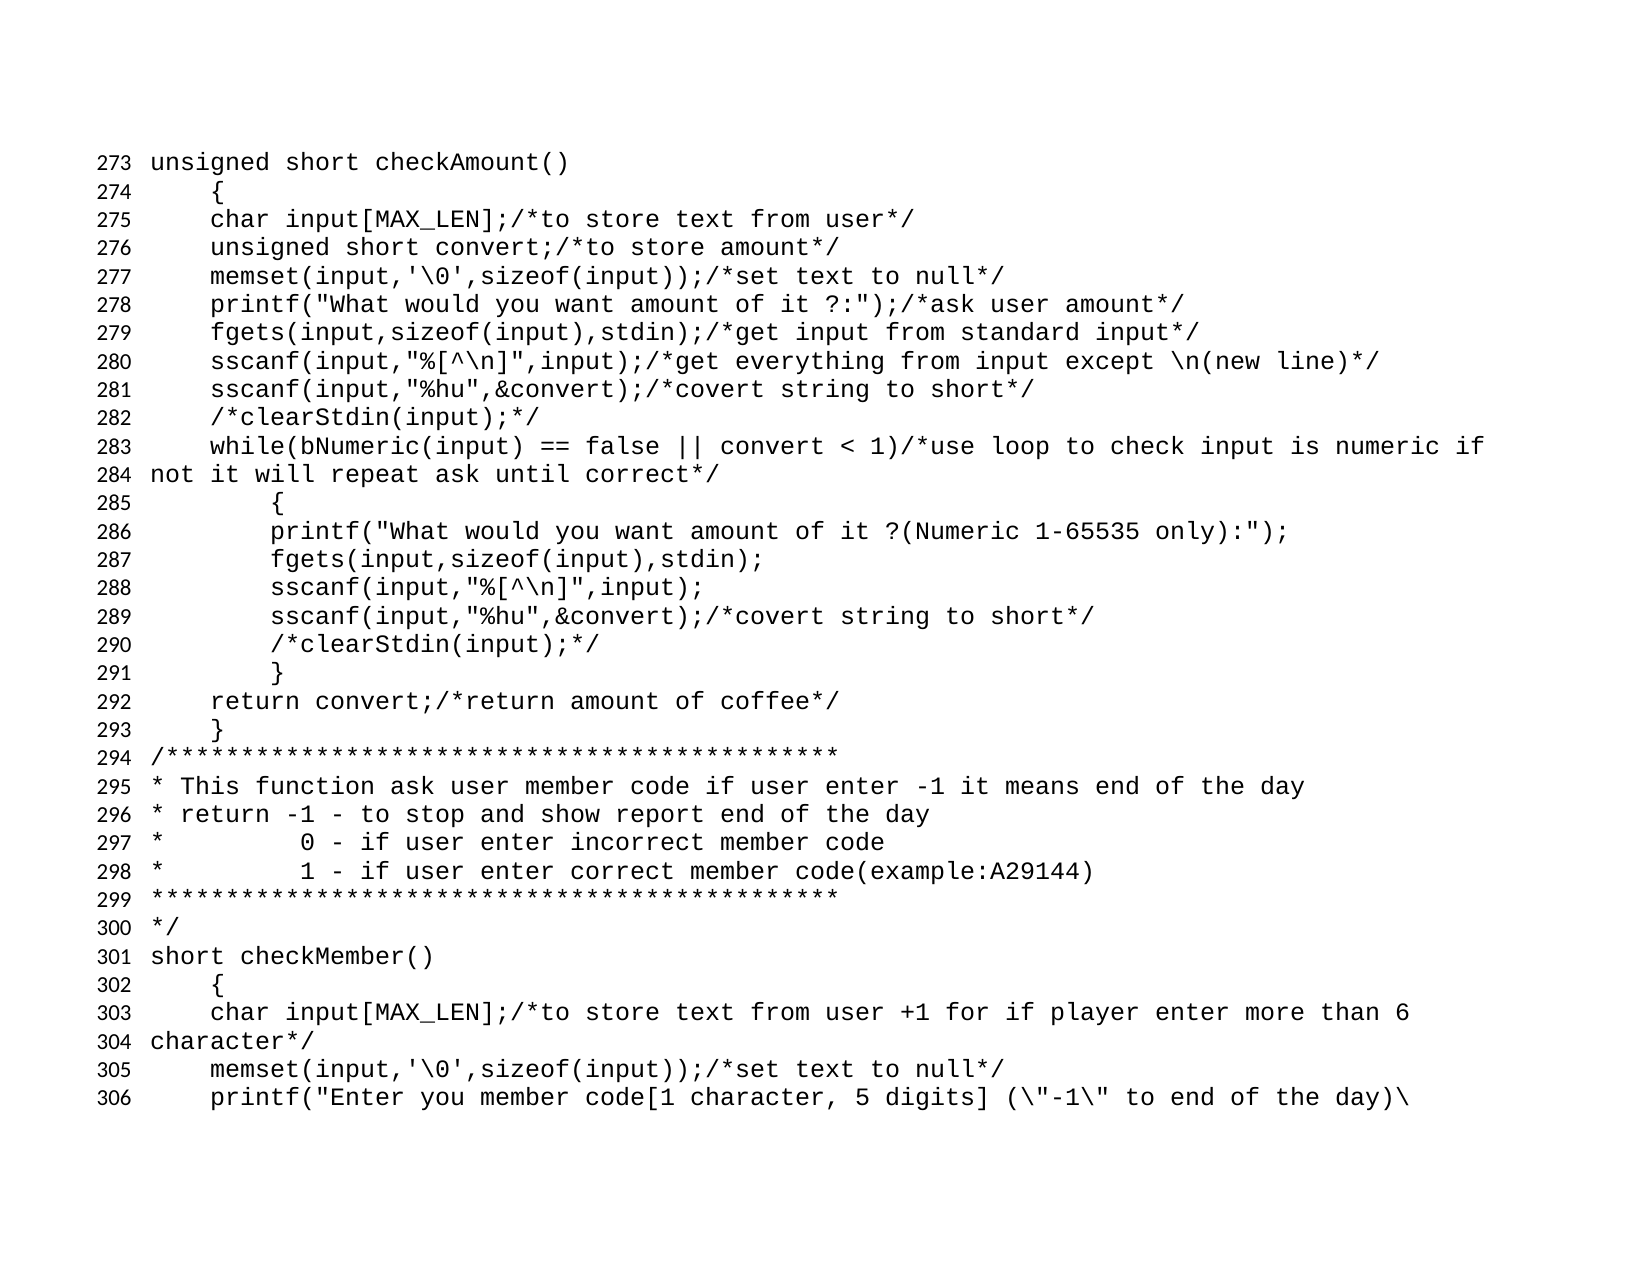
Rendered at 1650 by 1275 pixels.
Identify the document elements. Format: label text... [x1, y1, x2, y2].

text * This function ask user member code if user enter -1 it means end of the day [150, 773, 1500, 802]
text while(bNumeric(input) == false || convert < 1)/*use loop to check input is numeric if not it will repeat ask until correct*/ [150, 433, 1500, 490]
text memset(input,'\0',sizeof(input));/*set text to null*/ [150, 263, 1500, 292]
text /********************************************* [150, 745, 1500, 773]
text } [150, 717, 1500, 745]
text /*clearStdin(input);*/ [150, 632, 1500, 660]
text char input[MAX_LEN];/*to store text from user*/ [150, 207, 1500, 235]
text fgets(input,sizeof(input),stdin);/*get input from standard input*/ [150, 320, 1500, 348]
text * return -1 - to stop and show report end of the day [150, 802, 1500, 830]
text { [150, 972, 1500, 1000]
text char input[MAX_LEN];/*to store text from user +1 for if player enter more than 6 character*/ [150, 1000, 1500, 1057]
text { [150, 490, 1500, 518]
text printf("Enter you member code[1 character, 5 digits] (\"-1\" to end of the day)\ [150, 1085, 1500, 1113]
text sscanf(input,"%[^\n]",input);/*get everything from input except \n(new line)*/ [150, 348, 1500, 377]
text * 0 - if user enter incorrect member code [150, 830, 1500, 858]
text fgets(input,sizeof(input),stdin); [150, 547, 1500, 575]
text unsigned short convert;/*to store amount*/ [150, 235, 1500, 263]
text sscanf(input,"%hu",&convert);/*covert string to short*/ [150, 377, 1500, 405]
text sscanf(input,"%[^\n]",input); [150, 575, 1500, 603]
text printf("What would you want amount of it ?:");/*ask user amount*/ [150, 292, 1500, 320]
text ********************************************** [150, 887, 1500, 915]
text sscanf(input,"%hu",&convert);/*covert string to short*/ [150, 603, 1500, 632]
text */ [150, 915, 1500, 943]
text printf("What would you want amount of it ?(Numeric 1-65535 only):"); [150, 518, 1500, 547]
text short checkMember() [150, 943, 1500, 972]
text memset(input,'\0',sizeof(input));/*set text to null*/ [150, 1057, 1500, 1085]
text { [150, 178, 1500, 207]
text } [150, 660, 1500, 688]
text /*clearStdin(input);*/ [150, 405, 1500, 433]
text return convert;/*return amount of coffee*/ [150, 688, 1500, 717]
text unsigned short checkAmount() [150, 150, 1500, 178]
text * 1 - if user enter correct member code(example:A29144) [150, 858, 1500, 887]
